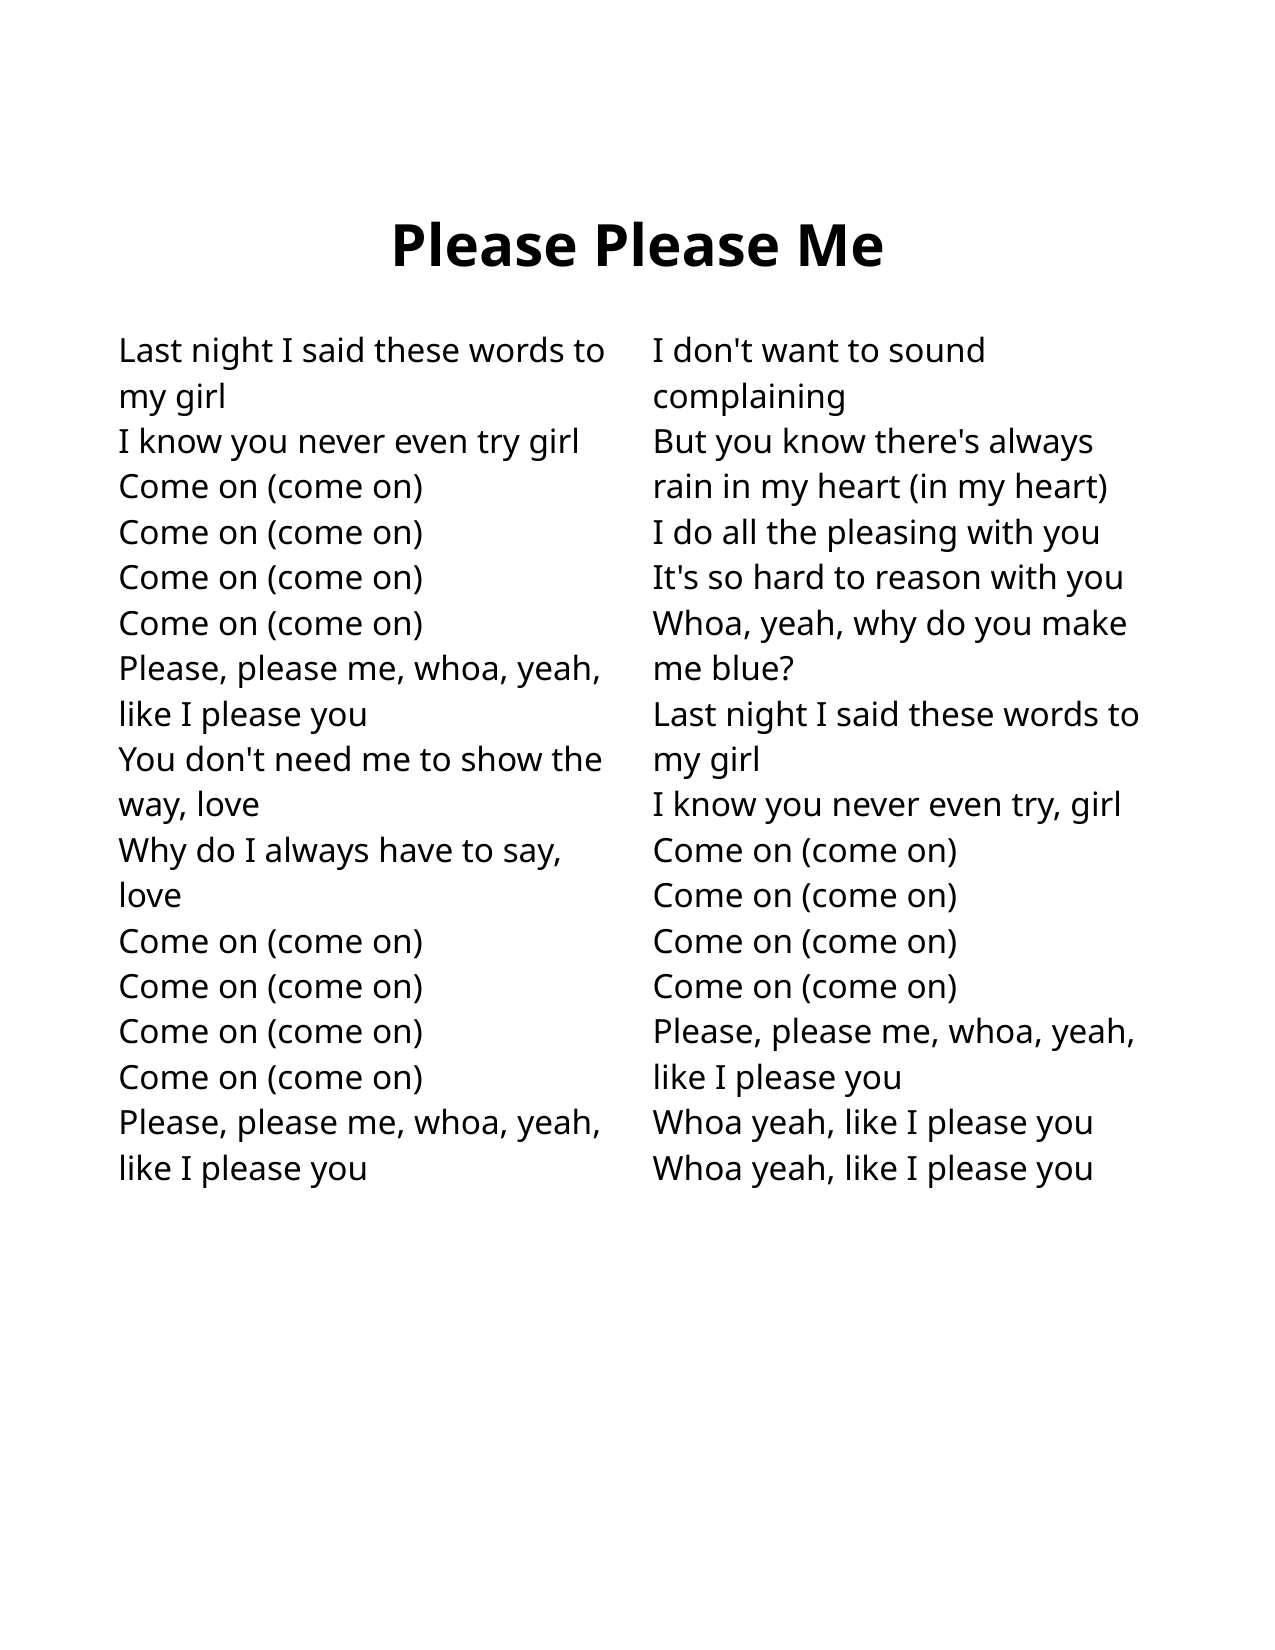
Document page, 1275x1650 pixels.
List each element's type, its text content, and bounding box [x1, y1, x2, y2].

text Please, please me, whoa, yeah, like I please you [118, 645, 622, 736]
text Come on (come on) [118, 917, 622, 963]
text Come on (come on) [118, 554, 622, 599]
text Last night I said these words to my girl [118, 327, 622, 418]
text Whoa yeah, like I please you [652, 1099, 1157, 1144]
text Whoa, yeah, why do you make me blue? [652, 599, 1157, 690]
text I know you never even try girl [118, 418, 622, 463]
text Come on (come on) [652, 872, 1157, 917]
text Come on (come on) [118, 463, 622, 509]
text Come on (come on) [118, 509, 622, 554]
text Come on (come on) [118, 599, 622, 645]
text Come on (come on) [652, 827, 1157, 872]
text Please, please me, whoa, yeah, like I please you [118, 1099, 622, 1190]
text Whoa yeah, like I please you [652, 1144, 1157, 1190]
text Why do I always have to say, love [118, 827, 622, 917]
text Last night I said these words to my girl [652, 690, 1157, 781]
text Come on (come on) [118, 1054, 622, 1099]
text Please, please me, whoa, yeah, like I please you [652, 1008, 1157, 1099]
text Come on (come on) [118, 963, 622, 1008]
text I know you never even try, girl [652, 781, 1157, 827]
text I do all the pleasing with you [652, 509, 1157, 554]
text But you know there's always rain in my heart (in my heart) [652, 418, 1157, 509]
text It's so hard to reason with you [652, 554, 1157, 599]
text Come on (come on) [652, 917, 1157, 963]
text I don't want to sound complaining [652, 327, 1157, 418]
text Come on (come on) [118, 1008, 622, 1054]
text You don't need me to show the way, love [118, 736, 622, 827]
title Please Please Me [118, 204, 1157, 283]
text Come on (come on) [652, 963, 1157, 1008]
